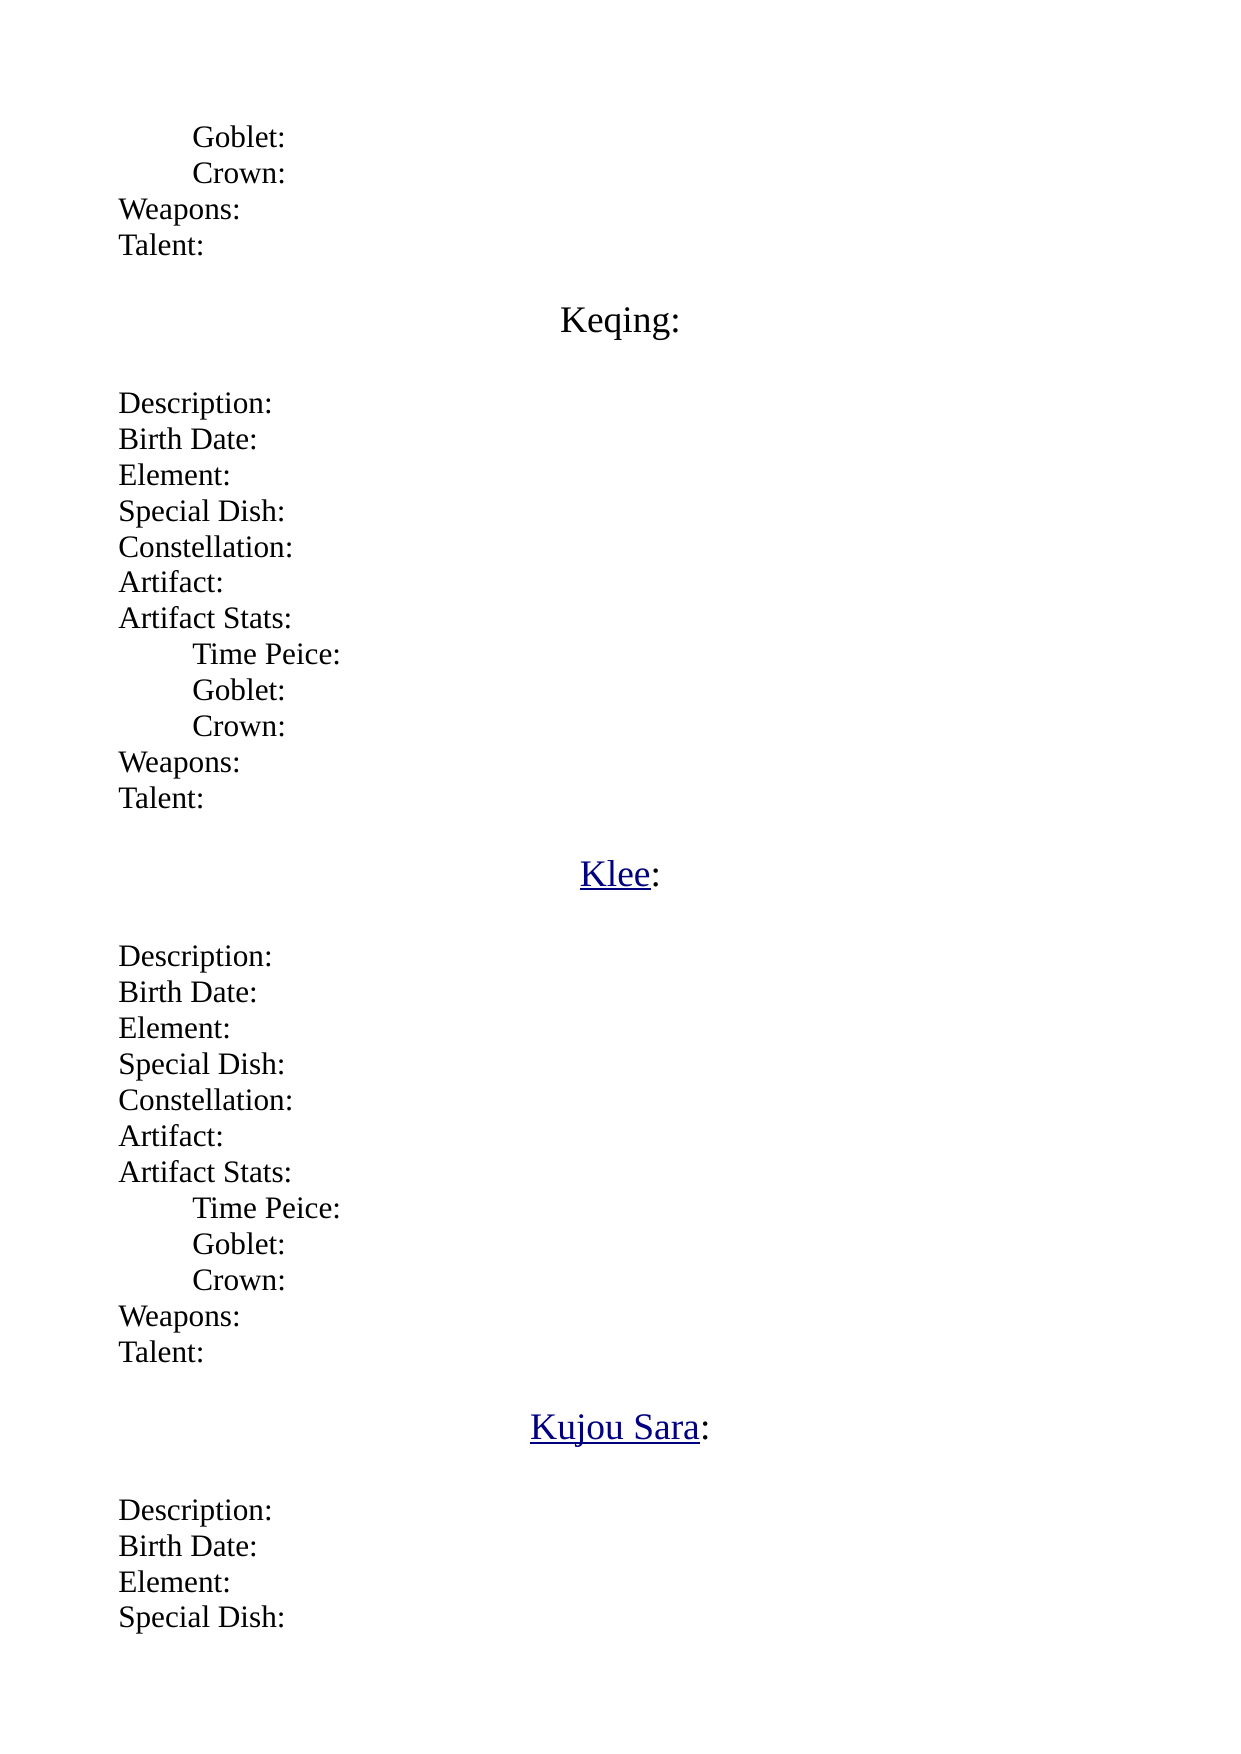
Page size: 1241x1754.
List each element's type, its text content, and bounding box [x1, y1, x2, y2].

text Goblet: [118, 118, 1122, 154]
text Artifact Stats: [118, 1153, 1122, 1189]
text Birth Date: [118, 1527, 1122, 1563]
text Element: [118, 1563, 1122, 1599]
text Element: [118, 456, 1122, 492]
text Constellation: [118, 1081, 1122, 1117]
text Birth Date: [118, 973, 1122, 1009]
text Weapons: [118, 743, 1122, 779]
text Crown: [118, 707, 1122, 743]
text Element: [118, 1009, 1122, 1045]
text Description: [118, 937, 1122, 973]
text Weapons: [118, 1297, 1122, 1333]
text Kujou Sara: [118, 1405, 1122, 1448]
text Description: [118, 1491, 1122, 1527]
text Keqing: [118, 298, 1122, 341]
text Constellation: [118, 528, 1122, 564]
text Talent: [118, 1333, 1122, 1369]
text Crown: [118, 154, 1122, 190]
text Birth Date: [118, 420, 1122, 456]
text Weapons: [118, 190, 1122, 226]
text Goblet: [118, 1225, 1122, 1261]
text Talent: [118, 779, 1122, 815]
text Klee: [118, 851, 1122, 894]
text Artifact: [118, 564, 1122, 600]
text Artifact Stats: [118, 600, 1122, 636]
text Time Peice: [118, 636, 1122, 672]
text Crown: [118, 1261, 1122, 1297]
text Goblet: [118, 672, 1122, 707]
text Artifact: [118, 1117, 1122, 1153]
text Description: [118, 384, 1122, 420]
text Special Dish: [118, 1599, 1122, 1635]
text Special Dish: [118, 492, 1122, 528]
text Talent: [118, 226, 1122, 262]
text Special Dish: [118, 1045, 1122, 1081]
text Time Peice: [118, 1189, 1122, 1225]
